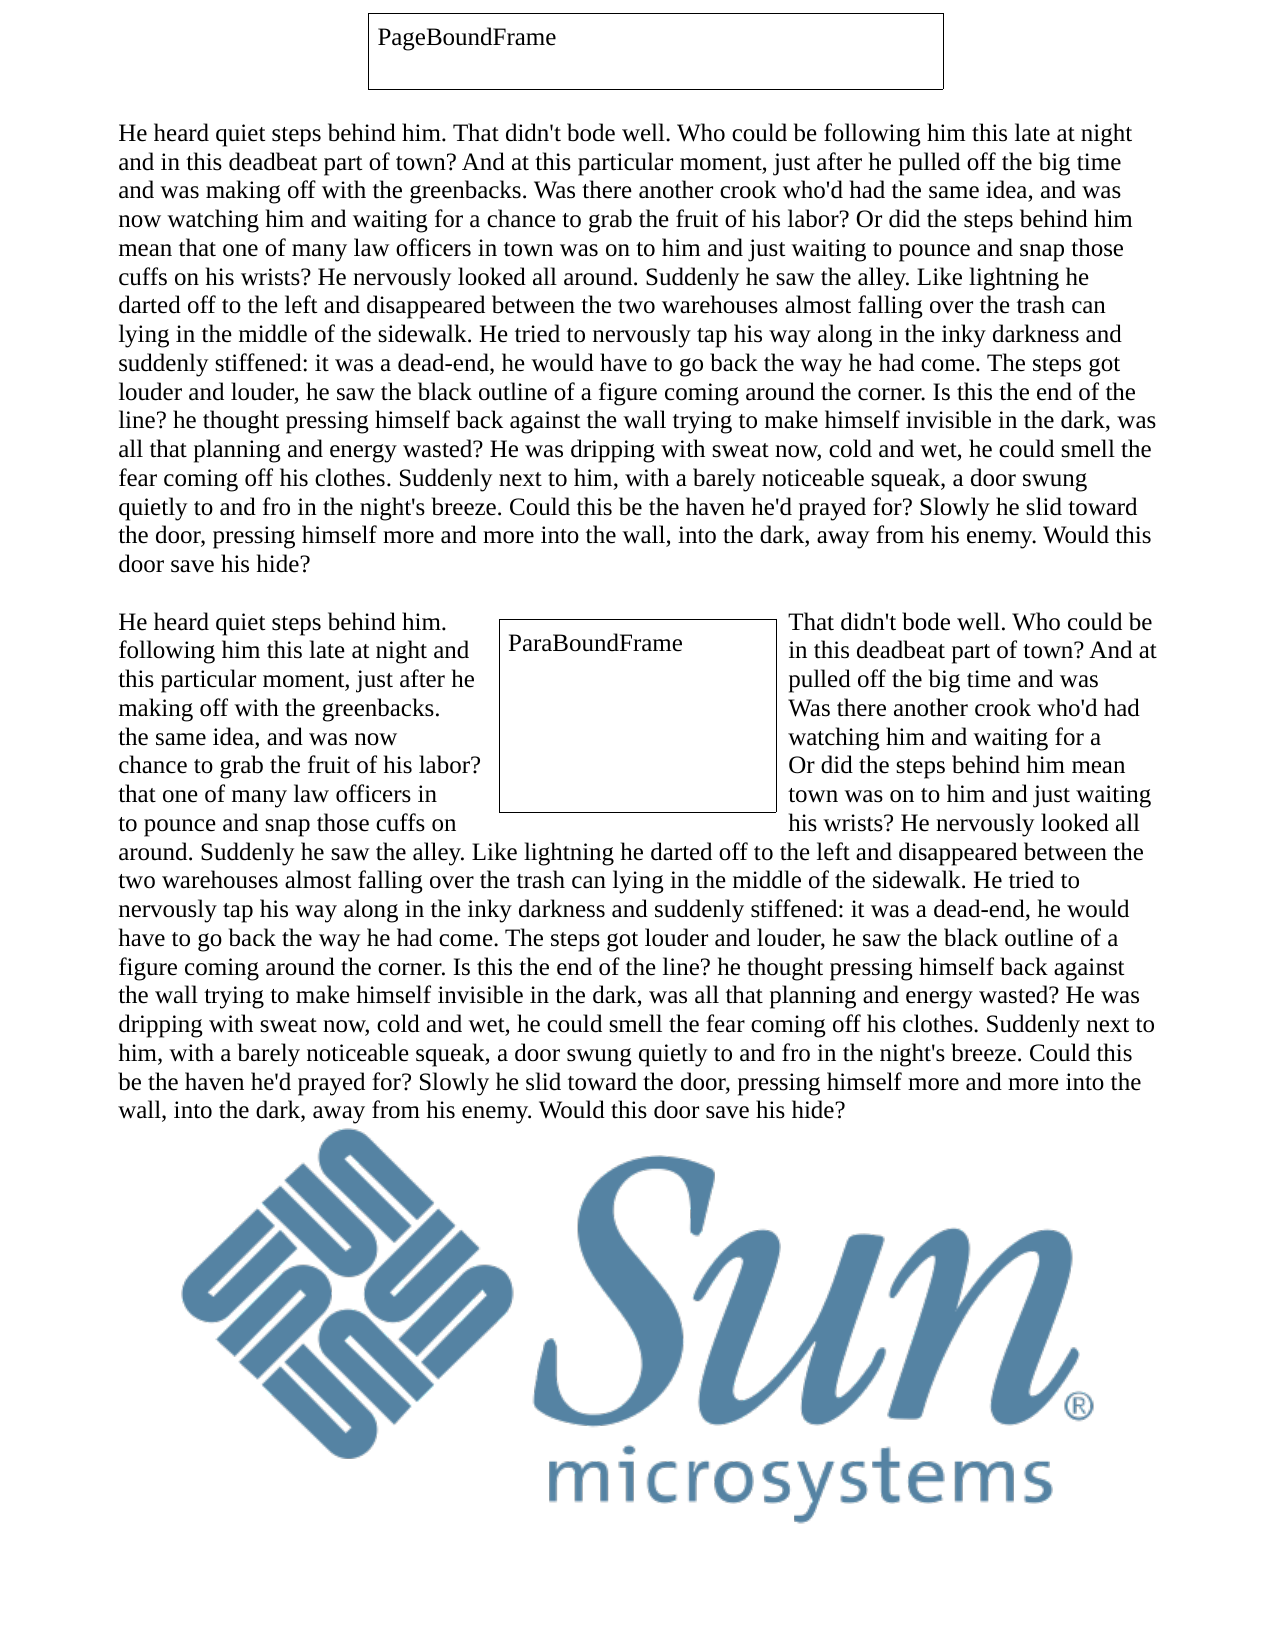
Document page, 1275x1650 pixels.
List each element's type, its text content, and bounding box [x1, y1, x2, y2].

text ParaBoundFrame [508, 628, 767, 656]
picture [177, 1124, 1098, 1528]
text He heard quiet steps behind him. That didn't bode well. Who could be following him this late at night and in this deadbeat part of town? And at this particular moment, just after he pulled off the big time and was making off with the greenbacks. Was there another crook who'd had the same idea, and was now watching him and waiting for a chance to grab the fruit of his labor? Or did the steps behind him mean that one of many law officers in town was on to him and just waiting to pounce and snap those cuffs on his wrists? He nervously looked all around. Suddenly he saw the alley. Like lightning he darted off to the left and disappeared between the two warehouses almost falling over the trash can lying in the middle of the sidewalk. He tried to nervously tap his way along in the inky darkness and suddenly stiffened: it was a dead-end, he would have to go back the way he had come. The steps got louder and louder, he saw the black outline of a figure coming around the corner. Is this the end of the line? he thought pressing himself back against the wall trying to make himself invisible in the dark, was all that planning and energy wasted? He was dripping with sweat now, cold and wet, he could smell the fear coming off his clothes. Suddenly next to him, with a barely noticeable squeak, a door swung quietly to and fro in the night's breeze. Could this be the haven he'd prayed for? Slowly he slid toward the door, pressing himself more and more into the wall, into the dark, away from his enemy. Would this door save his hide? [118, 118, 1157, 578]
text He heard quiet steps behind him. That didn't bode well. Who could be following him this late at night and in this deadbeat part of town? And at this particular moment, just after he pulled off the big time and was making off with the greenbacks. Was there another crook who'd had the same idea, and was now watching him and waiting for a chance to grab the fruit of his labor? Or did the steps behind him mean that one of many law officers in town was on to him and just waiting to pounce and snap those cuffs on his wrists? He nervously looked all around. Suddenly he saw the alley. Like lightning he darted off to the left and disappeared between the two warehouses almost falling over the trash can lying in the middle of the sidewalk. He tried to nervously tap his way along in the inky darkness and suddenly stiffened: it was a dead-end, he would have to go back the way he had come. The steps got louder and louder, he saw the black outline of a figure coming around the corner. Is this the end of the line? he thought pressing himself back against the wall trying to make himself invisible in the dark, was all that planning and energy wasted? He was dripping with sweat now, cold and wet, he could smell the fear coming off his clothes. Suddenly next to him, with a barely noticeable squeak, a door swung quietly to and fro in the night's breeze. Could this be the haven he'd prayed for? Slowly he slid toward the door, pressing himself more and more into the wall, into the dark, away from his enemy. Would this door save his hide? [118, 607, 1157, 1124]
text PageBoundFrame [377, 22, 934, 51]
